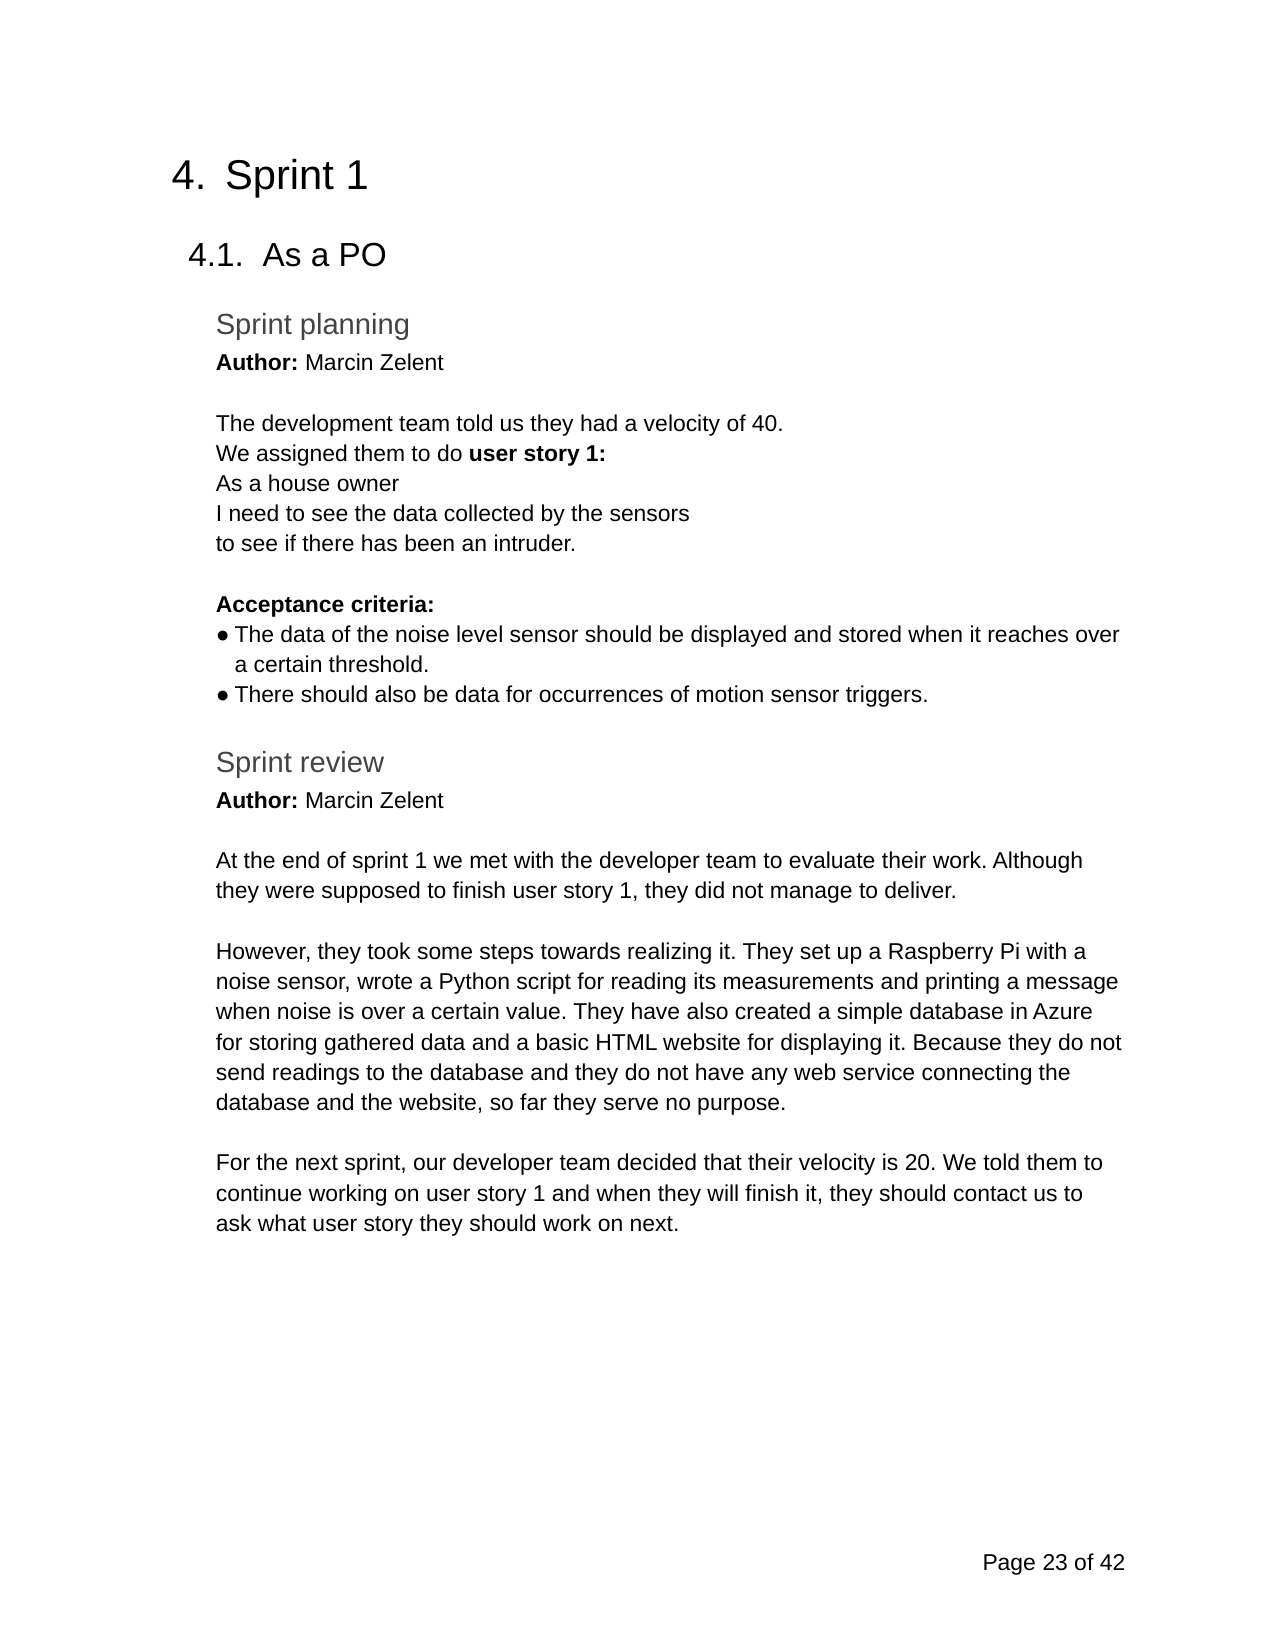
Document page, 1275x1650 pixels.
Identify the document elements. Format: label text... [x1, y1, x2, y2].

text At the end of sprint 1 we met with the developer team to evaluate their work. Although they were supposed to finish user story 1, they did not manage to deliver. [216, 847, 1125, 934]
text As a house owner [216, 470, 1125, 496]
text to see if there has been an intruder. [216, 530, 1125, 557]
list There should also be data for occurrences of motion sensor triggers. [216, 681, 1125, 708]
subtitle Sprint planning [216, 307, 1125, 341]
text Author: Marcin Zelent [216, 349, 1125, 375]
text Author: Marcin Zelent [216, 787, 1125, 813]
text Acceptance criteria: [216, 591, 1125, 617]
text The development team told us they had a velocity of 40. We assigned them to do user story 1: [216, 409, 1125, 466]
list The data of the noise level sensor should be displayed and stored when it reaches over a certain threshold. [216, 621, 1125, 677]
subtitle Sprint 1 [206, 150, 1125, 198]
subtitle Sprint review [216, 745, 1125, 778]
text However, they took some steps towards realizing it. They set up a Raspberry Pi with a noise sensor, wrote a Python script for reading its measurements and printing a message when noise is over a certain value. They have also created a simple database in Azure for storing gathered data and a basic HTML website for displaying it. Because they do not send readings to the database and they do not have any web service connecting the database and the website, so far they serve no purpose. For the next sprint, our developer team decided that their velocity is 20. We told them to continue working on user story 1 and when they will finish it, they should contact us to ask what user story they should work on next. [216, 938, 1125, 1236]
subtitle As a PO [244, 235, 1125, 274]
text I need to see the data collected by the sensors [216, 500, 1125, 526]
